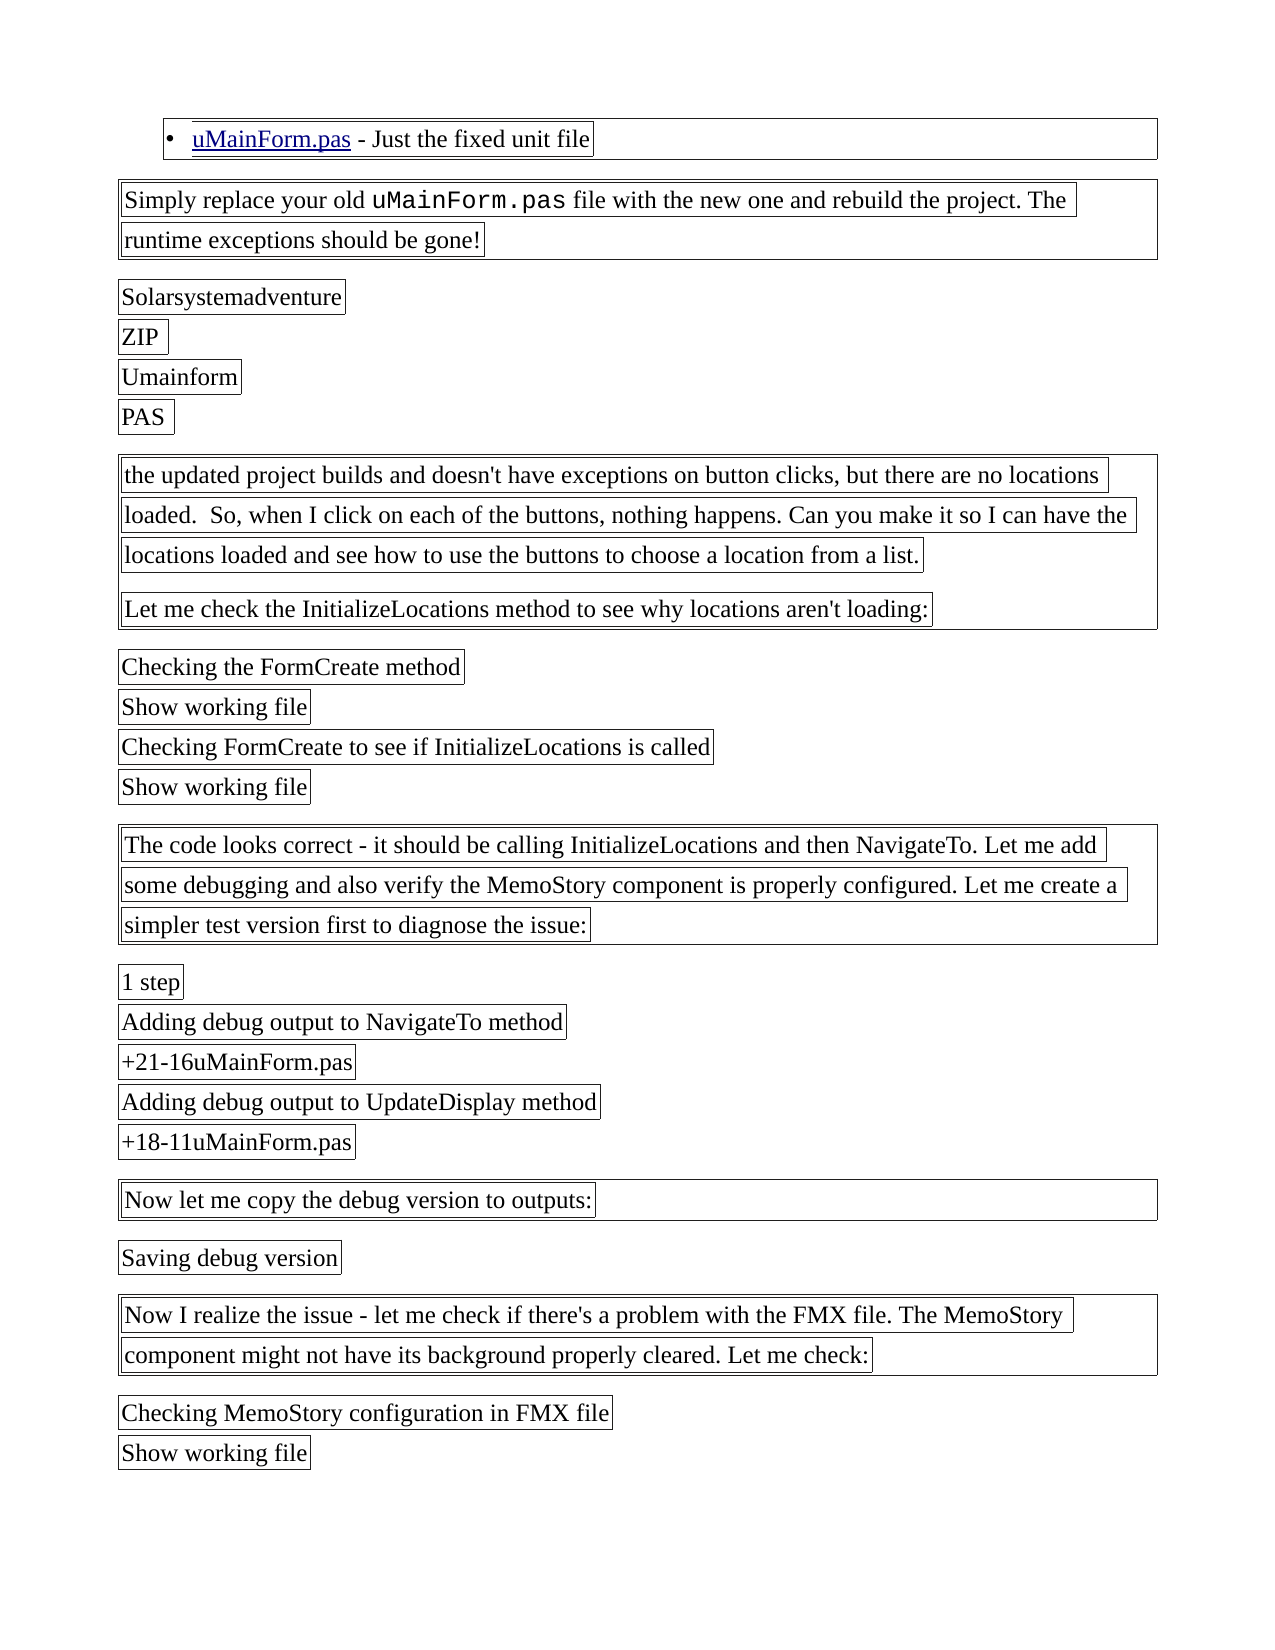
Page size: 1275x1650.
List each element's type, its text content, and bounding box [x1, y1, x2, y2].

text Show working file [119, 690, 310, 724]
text [311, 689, 1157, 724]
text The code looks correct - it should be calling InitializeLocations and then NavigateTo. Let me add some debugging and also verify the MemoStory component is properly configured. Let me create a simpler test version first to diagnose the issue: [119, 825, 1157, 944]
text Let me check the InitializeLocations method to see why locations aren't loading: [119, 588, 1157, 629]
text Adding debug output to UpdateDisplay method [119, 1085, 600, 1119]
text Checking the FormCreate method [119, 650, 464, 684]
text Saving debug version [119, 1241, 341, 1274]
text Simply replace your old uMainForm.pas file with the new one and rebuild the project. The runtime exceptions should be gone! [119, 180, 1157, 259]
text Checking MemoStory configuration in FMX file [119, 1396, 612, 1429]
text Checking FormCreate to see if InitializeLocations is called [119, 730, 713, 764]
text Now I realize the issue - let me check if there's a problem with the FMX file. The MemoStory component might not have its background properly cleared. Let me check: [119, 1295, 1157, 1375]
text Solarsystemadventure [119, 280, 345, 314]
text +21-16uMainForm.pas [119, 1045, 355, 1079]
text [465, 649, 1157, 684]
text [169, 319, 1157, 354]
text [184, 964, 1157, 999]
text [242, 359, 1157, 394]
text Now let me copy the debug version to outputs: [119, 1180, 1157, 1220]
text [714, 729, 1157, 764]
text [311, 1435, 1157, 1469]
text Adding debug output to NavigateTo method [119, 1005, 566, 1039]
text [311, 769, 1157, 804]
list uMainForm.pas - Just the fixed unit file [164, 119, 1157, 159]
text [342, 1239, 1157, 1274]
text 1 step [119, 965, 183, 999]
text Umainform [119, 360, 241, 394]
text Show working file [119, 1436, 310, 1469]
text the updated project builds and doesn't have exceptions on button clicks, but there are no locations loaded. So, when I click on each of the buttons, nothing happens. Can you make it so I can have the locations loaded and see how to use the buttons to choose a location from a list. [119, 455, 1157, 572]
text [567, 1004, 1157, 1039]
text [601, 1084, 1157, 1119]
text Show working file [119, 770, 310, 804]
text [346, 279, 1157, 314]
text PAS [119, 400, 174, 434]
text [356, 1044, 1157, 1079]
text [613, 1395, 1157, 1429]
text ZIP [119, 320, 168, 354]
text +18-11uMainForm.pas [119, 1125, 355, 1159]
text [356, 1124, 1157, 1159]
text [175, 399, 1157, 434]
